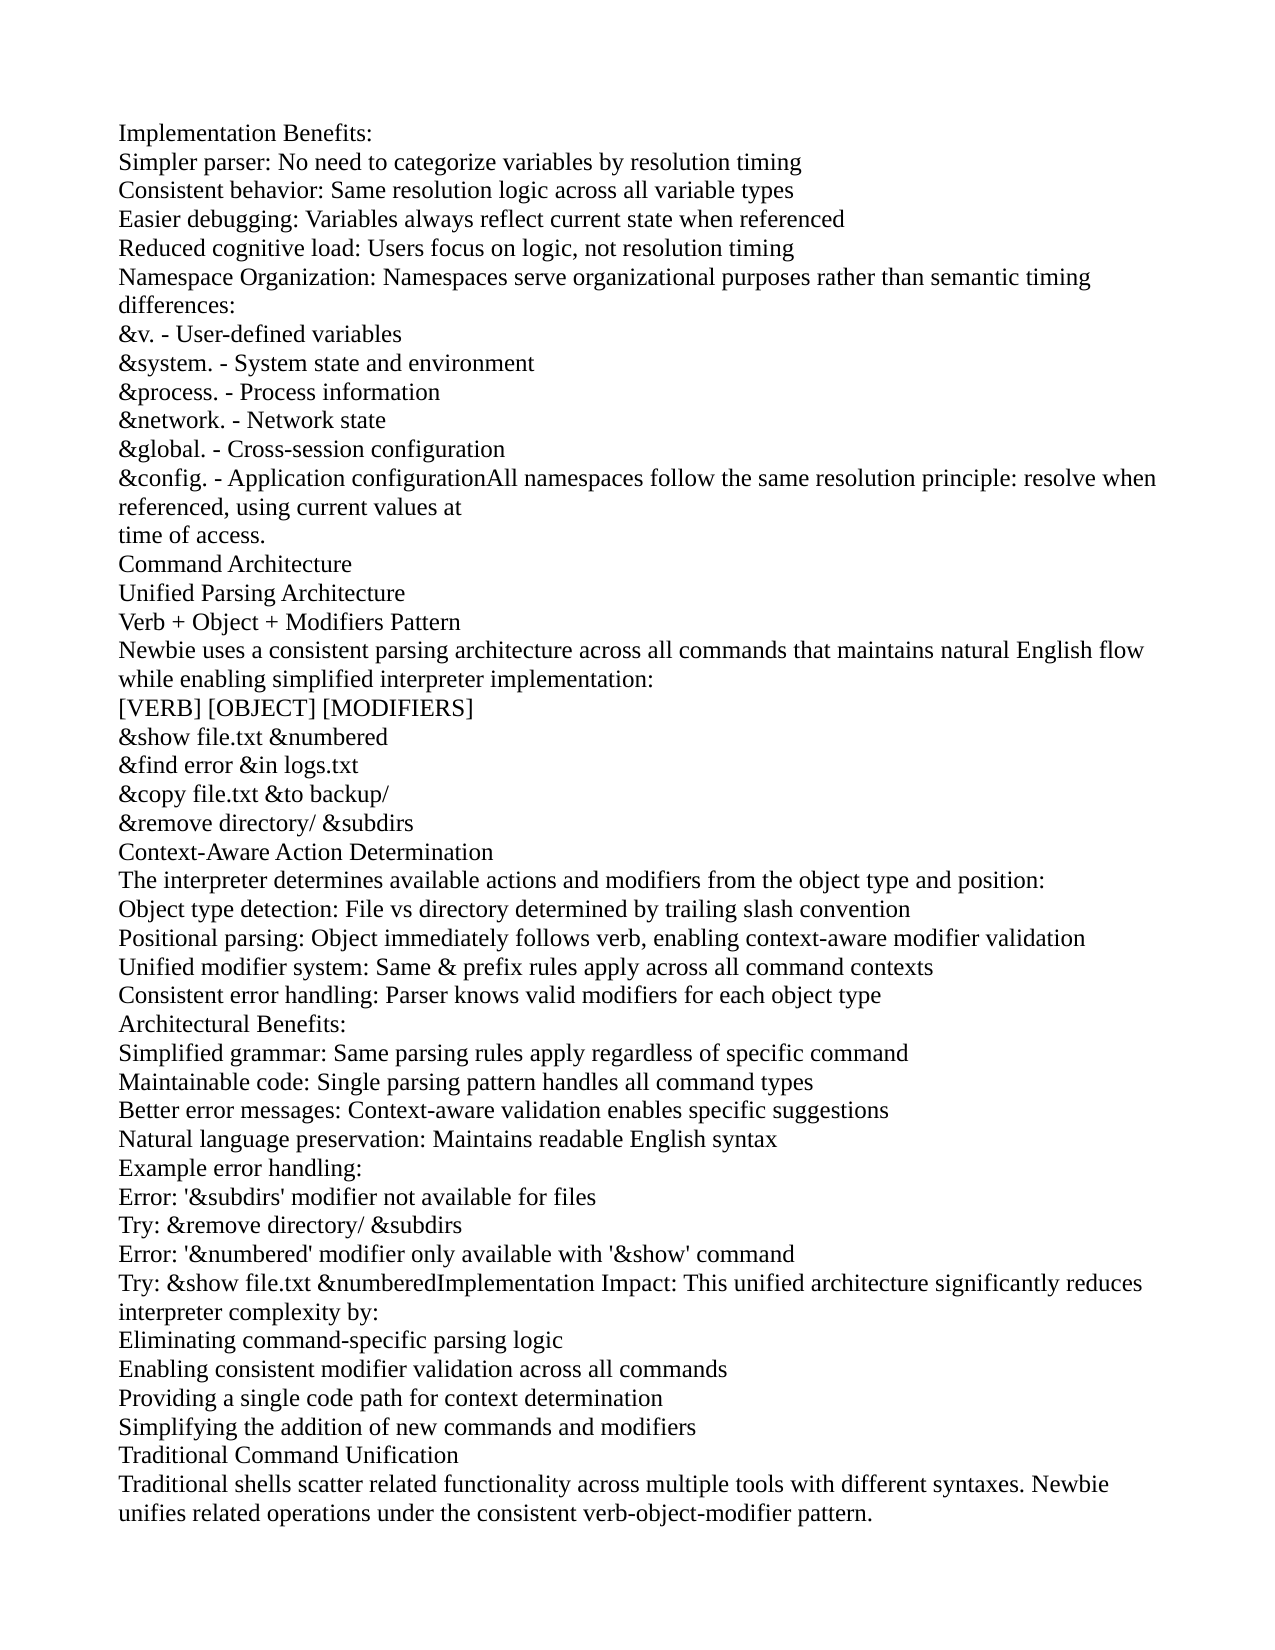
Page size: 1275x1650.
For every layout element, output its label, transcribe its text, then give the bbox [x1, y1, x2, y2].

text &global. - Cross-session configuration [118, 434, 1157, 463]
text time of access. [118, 521, 1157, 549]
text Traditional shells scatter related functionality across multiple tools with different syntaxes. Newbie [118, 1469, 1157, 1498]
text Unified modifier system: Same & prefix rules apply across all command contexts [118, 952, 1157, 981]
text &copy file.txt &to backup/ [118, 779, 1157, 808]
text while enabling simplified interpreter implementation: [118, 664, 1157, 693]
text Newbie uses a consistent parsing architecture across all commands that maintains natural English flow [118, 636, 1157, 664]
text Error: '&subdirs' modifier not available for files [118, 1182, 1157, 1211]
text Consistent error handling: Parser knows valid modifiers for each object type [118, 981, 1157, 1009]
text Try: &remove directory/ &subdirs [118, 1211, 1157, 1239]
text Try: &show file.txt &numberedImplementation Impact: This unified architecture significantly reduces interpreter complexity by: [118, 1268, 1157, 1326]
text unifies related operations under the consistent verb-object-modifier pattern. [118, 1498, 1157, 1527]
text Reduced cognitive load: Users focus on logic, not resolution timing [118, 233, 1157, 262]
text Consistent behavior: Same resolution logic across all variable types [118, 176, 1157, 204]
text Traditional Command Unification [118, 1441, 1157, 1469]
text Simplifying the addition of new commands and modifiers [118, 1412, 1157, 1441]
text Simpler parser: No need to categorize variables by resolution timing [118, 147, 1157, 176]
text Providing a single code path for context determination [118, 1383, 1157, 1412]
text Natural language preservation: Maintains readable English syntax [118, 1124, 1157, 1153]
text Easier debugging: Variables always reflect current state when referenced [118, 204, 1157, 233]
text Eliminating command-specific parsing logic [118, 1326, 1157, 1354]
text differences: [118, 291, 1157, 319]
text Enabling consistent modifier validation across all commands [118, 1354, 1157, 1383]
text Example error handling: [118, 1153, 1157, 1182]
text Object type detection: File vs directory determined by trailing slash convention [118, 894, 1157, 923]
text &show file.txt &numbered [118, 722, 1157, 751]
text &process. - Process information [118, 377, 1157, 406]
text &find error &in logs.txt [118, 751, 1157, 779]
text The interpreter determines available actions and modifiers from the object type and position: [118, 866, 1157, 894]
text Positional parsing: Object immediately follows verb, enabling context-aware modifier validation [118, 923, 1157, 952]
text Verb + Object + Modifiers Pattern [118, 607, 1157, 636]
text Error: '&numbered' modifier only available with '&show' command [118, 1239, 1157, 1268]
text &system. - System state and environment [118, 348, 1157, 377]
text Better error messages: Context-aware validation enables specific suggestions [118, 1096, 1157, 1124]
text Maintainable code: Single parsing pattern handles all command types [118, 1067, 1157, 1096]
text Simplified grammar: Same parsing rules apply regardless of specific command [118, 1038, 1157, 1067]
text &v. - User-defined variables [118, 319, 1157, 348]
text Unified Parsing Architecture [118, 578, 1157, 607]
text Implementation Benefits: [118, 118, 1157, 147]
text Architectural Benefits: [118, 1009, 1157, 1038]
text &config. - Application configurationAll namespaces follow the same resolution principle: resolve when referenced, using current values at [118, 463, 1157, 521]
text &network. - Network state [118, 406, 1157, 434]
text Context-Aware Action Determination [118, 837, 1157, 866]
text Namespace Organization: Namespaces serve organizational purposes rather than semantic timing [118, 262, 1157, 291]
text [VERB] [OBJECT] [MODIFIERS] [118, 693, 1157, 722]
text Command Architecture [118, 549, 1157, 578]
text &remove directory/ &subdirs [118, 808, 1157, 837]
